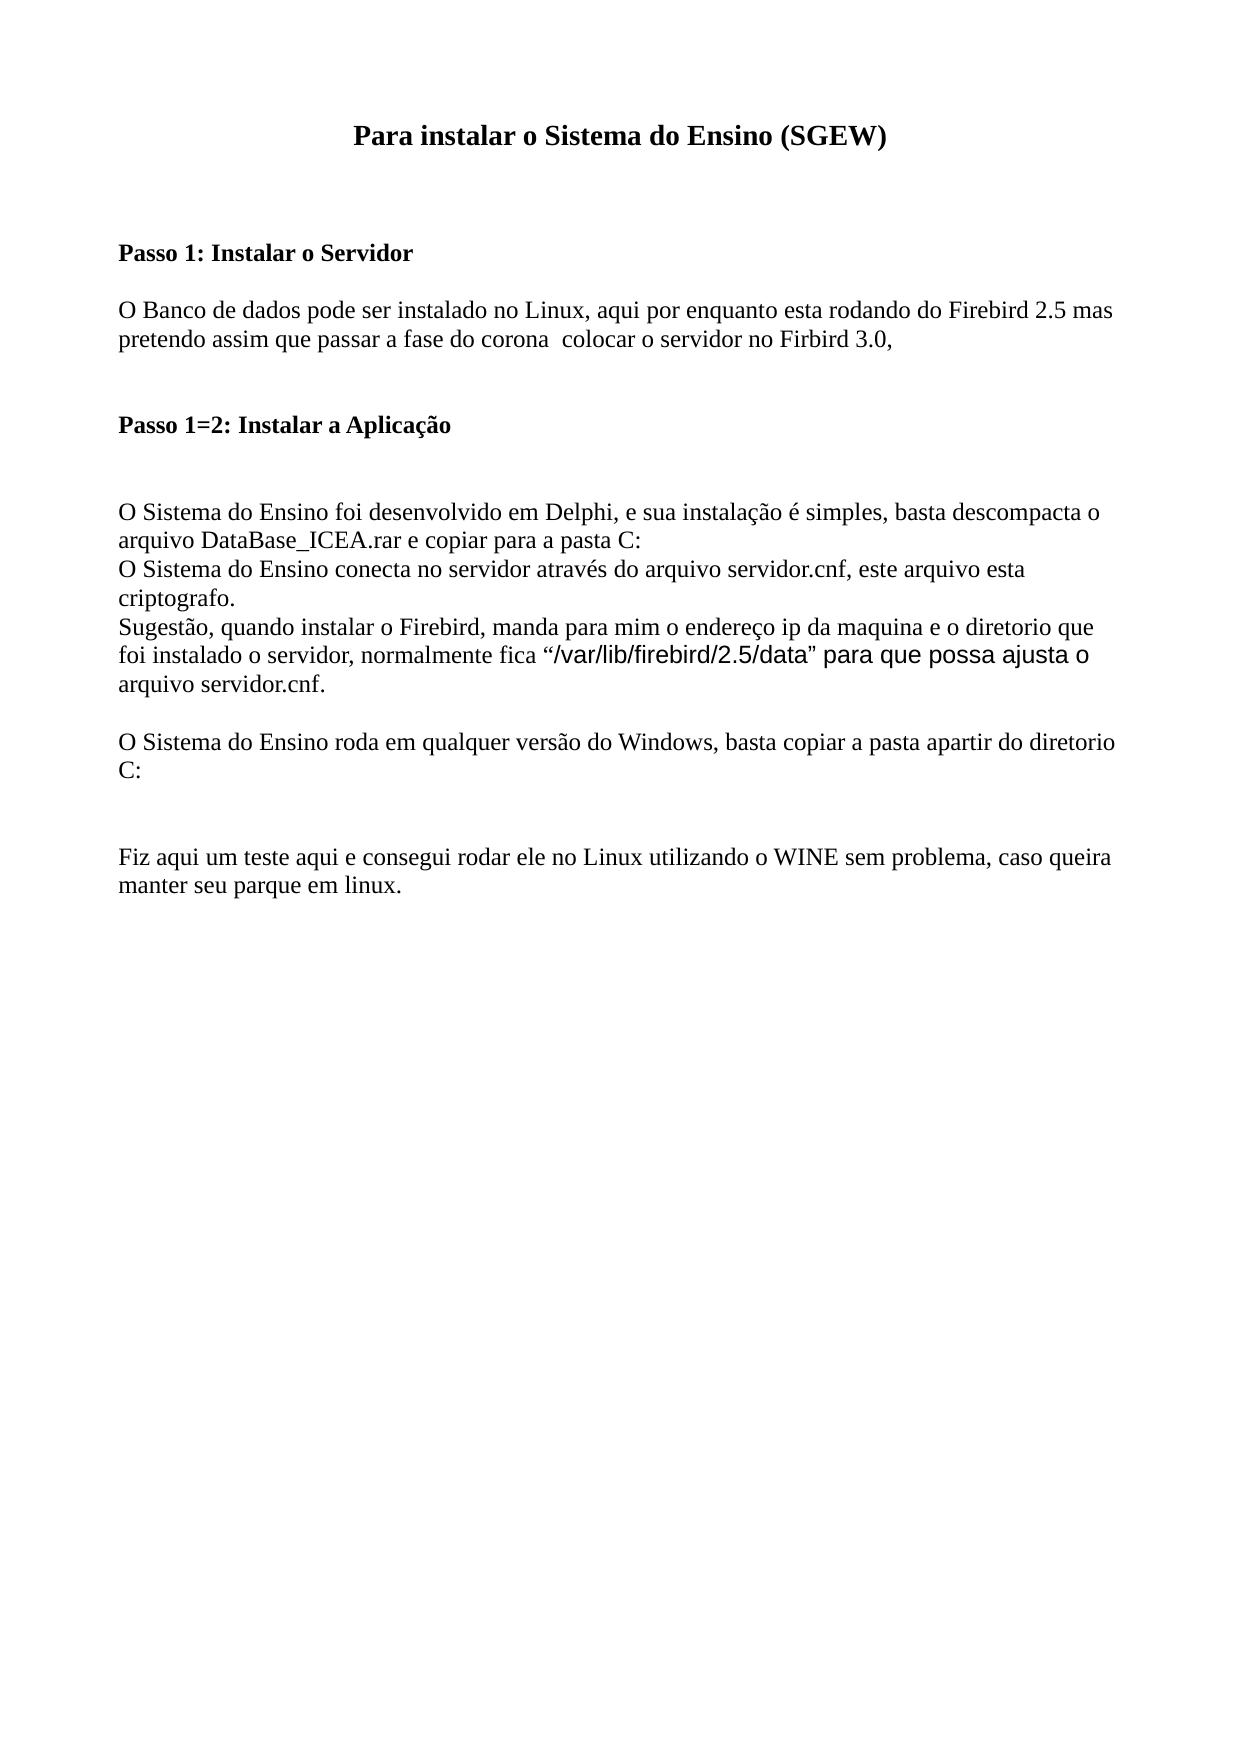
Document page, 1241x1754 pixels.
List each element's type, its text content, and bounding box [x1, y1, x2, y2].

text Passo 1: Instalar o Servidor [118, 238, 1122, 267]
text Fiz aqui um teste aqui e consegui rodar ele no Linux utilizando o WINE sem problema, caso queira manter seu parque em linux. [118, 842, 1122, 957]
text O Banco de dados pode ser instalado no Linux, aqui por enquanto esta rodando do Firebird 2.5 mas pretendo assim que passar a fase do corona colocar o servidor no Firbird 3.0, [118, 295, 1122, 382]
text Passo 1=2: Instalar a Aplicação [118, 410, 1122, 439]
text O Sistema do Ensino conecta no servidor através do arquivo servidor.cnf, este arquivo esta criptografo. Sugestão, quando instalar o Firebird, manda para mim o endereço ip da maquina e o diretorio que foi instalado o servidor, normalmente fica “/var/lib/firebird/2.5/data” para que possa ajusta o arquivo servidor.cnf. O Sistema do Ensino roda em qualquer versão do Windows, basta copiar a pasta apartir do diretorio C: [118, 554, 1122, 784]
text Para instalar o Sistema do Ensino (SGEW) [118, 118, 1122, 152]
text O Sistema do Ensino foi desenvolvido em Delphi, e sua instalação é simples, basta descompacta o arquivo DataBase_ICEA.rar e copiar para a pasta C: [118, 468, 1122, 554]
